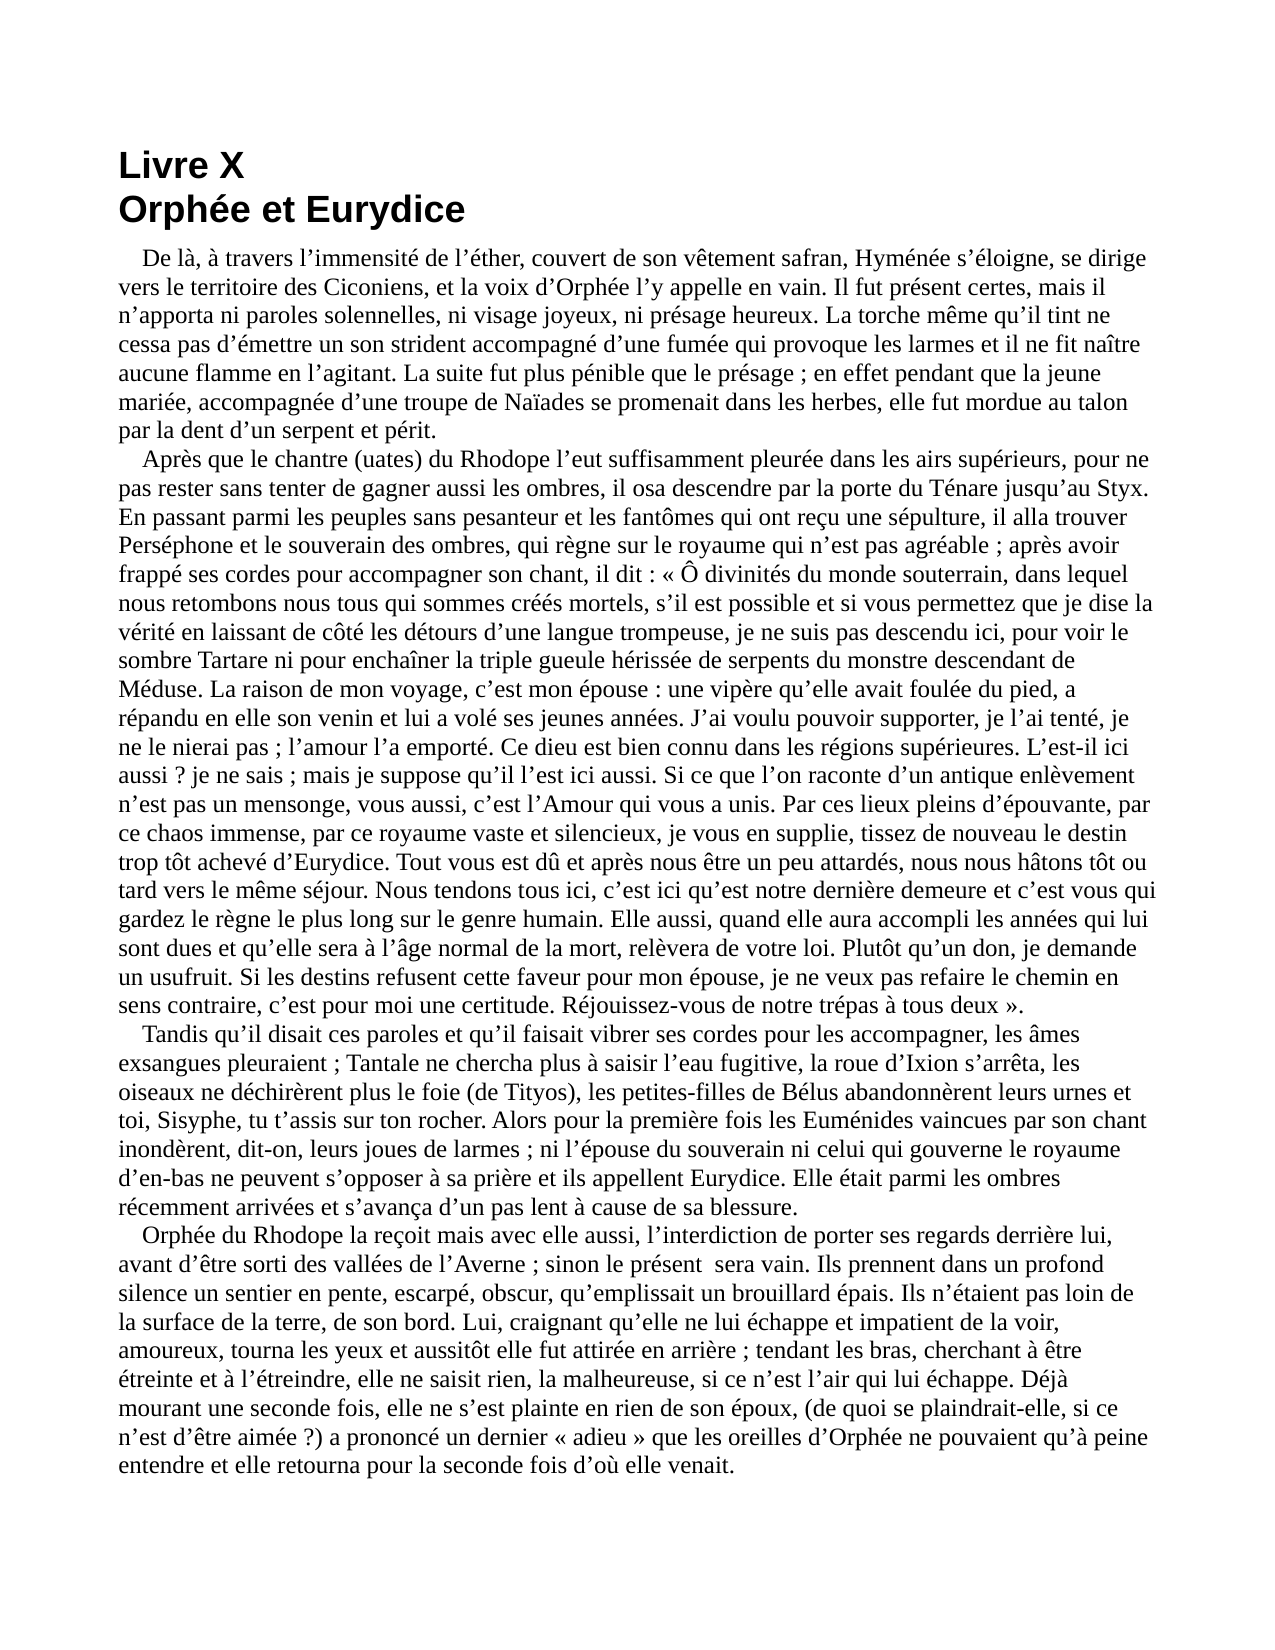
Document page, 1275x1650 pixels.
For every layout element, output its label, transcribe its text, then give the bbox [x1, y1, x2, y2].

text Orphée du Rhodope la reçoit mais avec elle aussi, l’interdiction de porter ses regards derrière lui, avant d’être sorti des vallées de l’Averne ; sinon le présent sera vain. Ils prennent dans un profond silence un sentier en pente, escarpé, obscur, qu’emplissait un brouillard épais. Ils n’étaient pas loin de la surface de la terre, de son bord. Lui, craignant qu’elle ne lui échappe et impatient de la voir, amoureux, tourna les yeux et aussitôt elle fut attirée en arrière ; tendant les bras, cherchant à être étreinte et à l’étreindre, elle ne saisit rien, la malheureuse, si ce n’est l’air qui lui échappe. Déjà mourant une seconde fois, elle ne s’est plainte en rien de son époux, (de quoi se plaindrait-elle, si ce n’est d’être aimée ?) a prononcé un dernier « adieu » que les oreilles d’Orphée ne pouvaient qu’à peine entendre et elle retourna pour la seconde fois d’où elle venait. [118, 1220, 1157, 1479]
subtitle Livre X Orphée et Eurydice [118, 143, 1157, 230]
text Tandis qu’il disait ces paroles et qu’il faisait vibrer ses cordes pour les accompagner, les âmes exsangues pleuraient ; Tantale ne chercha plus à saisir l’eau fugitive, la roue d’Ixion s’arrêta, les oiseaux ne déchirèrent plus le foie (de Tityos), les petites-filles de Bélus abandonnèrent leurs urnes et toi, Sisyphe, tu t’assis sur ton rocher. Alors pour la première fois les Euménides vaincues par son chant inondèrent, dit-on, leurs joues de larmes ; ni l’épouse du souverain ni celui qui gouverne le royaume d’en-bas ne peuvent s’opposer à sa prière et ils appellent Eurydice. Elle était parmi les ombres récemment arrivées et s’avança d’un pas lent à cause de sa blessure. [118, 1019, 1157, 1220]
text De là, à travers l’immensité de l’éther, couvert de son vêtement safran, Hyménée s’éloigne, se dirige vers le territoire des Ciconiens, et la voix d’Orphée l’y appelle en vain. Il fut présent certes, mais il n’apporta ni paroles solennelles, ni visage joyeux, ni présage heureux. La torche même qu’il tint ne cessa pas d’émettre un son strident accompagné d’une fumée qui provoque les larmes et il ne fit naître aucune flamme en l’agitant. La suite fut plus pénible que le présage ; en effet pendant que la jeune mariée, accompagnée d’une troupe de Naïades se promenait dans les herbes, elle fut mordue au talon par la dent d’un serpent et périt. [118, 243, 1157, 444]
text Après que le chantre (uates) du Rhodope l’eut suffisamment pleurée dans les airs supérieurs, pour ne pas rester sans tenter de gagner aussi les ombres, il osa descendre par la porte du Ténare jusqu’au Styx. En passant parmi les peuples sans pesanteur et les fantômes qui ont reçu une sépulture, il alla trouver Perséphone et le souverain des ombres, qui règne sur le royaume qui n’est pas agréable ; après avoir frappé ses cordes pour accompagner son chant, il dit : « Ô divinités du monde souterrain, dans lequel nous retombons nous tous qui sommes créés mortels, s’il est possible et si vous permettez que je dise la vérité en laissant de côté les détours d’une langue trompeuse, je ne suis pas descendu ici, pour voir le sombre Tartare ni pour enchaîner la triple gueule hérissée de serpents du monstre descendant de Méduse. La raison de mon voyage, c’est mon épouse : une vipère qu’elle avait foulée du pied, a répandu en elle son venin et lui a volé ses jeunes années. J’ai voulu pouvoir supporter, je l’ai tenté, je ne le nierai pas ; l’amour l’a emporté. Ce dieu est bien connu dans les régions supérieures. L’est-il ici aussi ? je ne sais ; mais je suppose qu’il l’est ici aussi. Si ce que l’on raconte d’un antique enlèvement n’est pas un mensonge, vous aussi, c’est l’Amour qui vous a unis. Par ces lieux pleins d’épouvante, par ce chaos immense, par ce royaume vaste et silencieux, je vous en supplie, tissez de nouveau le destin trop tôt achevé d’Eurydice. Tout vous est dû et après nous être un peu attardés, nous nous hâtons tôt ou tard vers le même séjour. Nous tendons tous ici, c’est ici qu’est notre dernière demeure et c’est vous qui gardez le règne le plus long sur le genre humain. Elle aussi, quand elle aura accompli les années qui lui sont dues et qu’elle sera à l’âge normal de la mort, relèvera de votre loi. Plutôt qu’un don, je demande un usufruit. Si les destins refusent cette faveur pour mon épouse, je ne veux pas refaire le chemin en sens contraire, c’est pour moi une certitude. Réjouissez-vous de notre trépas à tous deux ». [118, 444, 1157, 1019]
